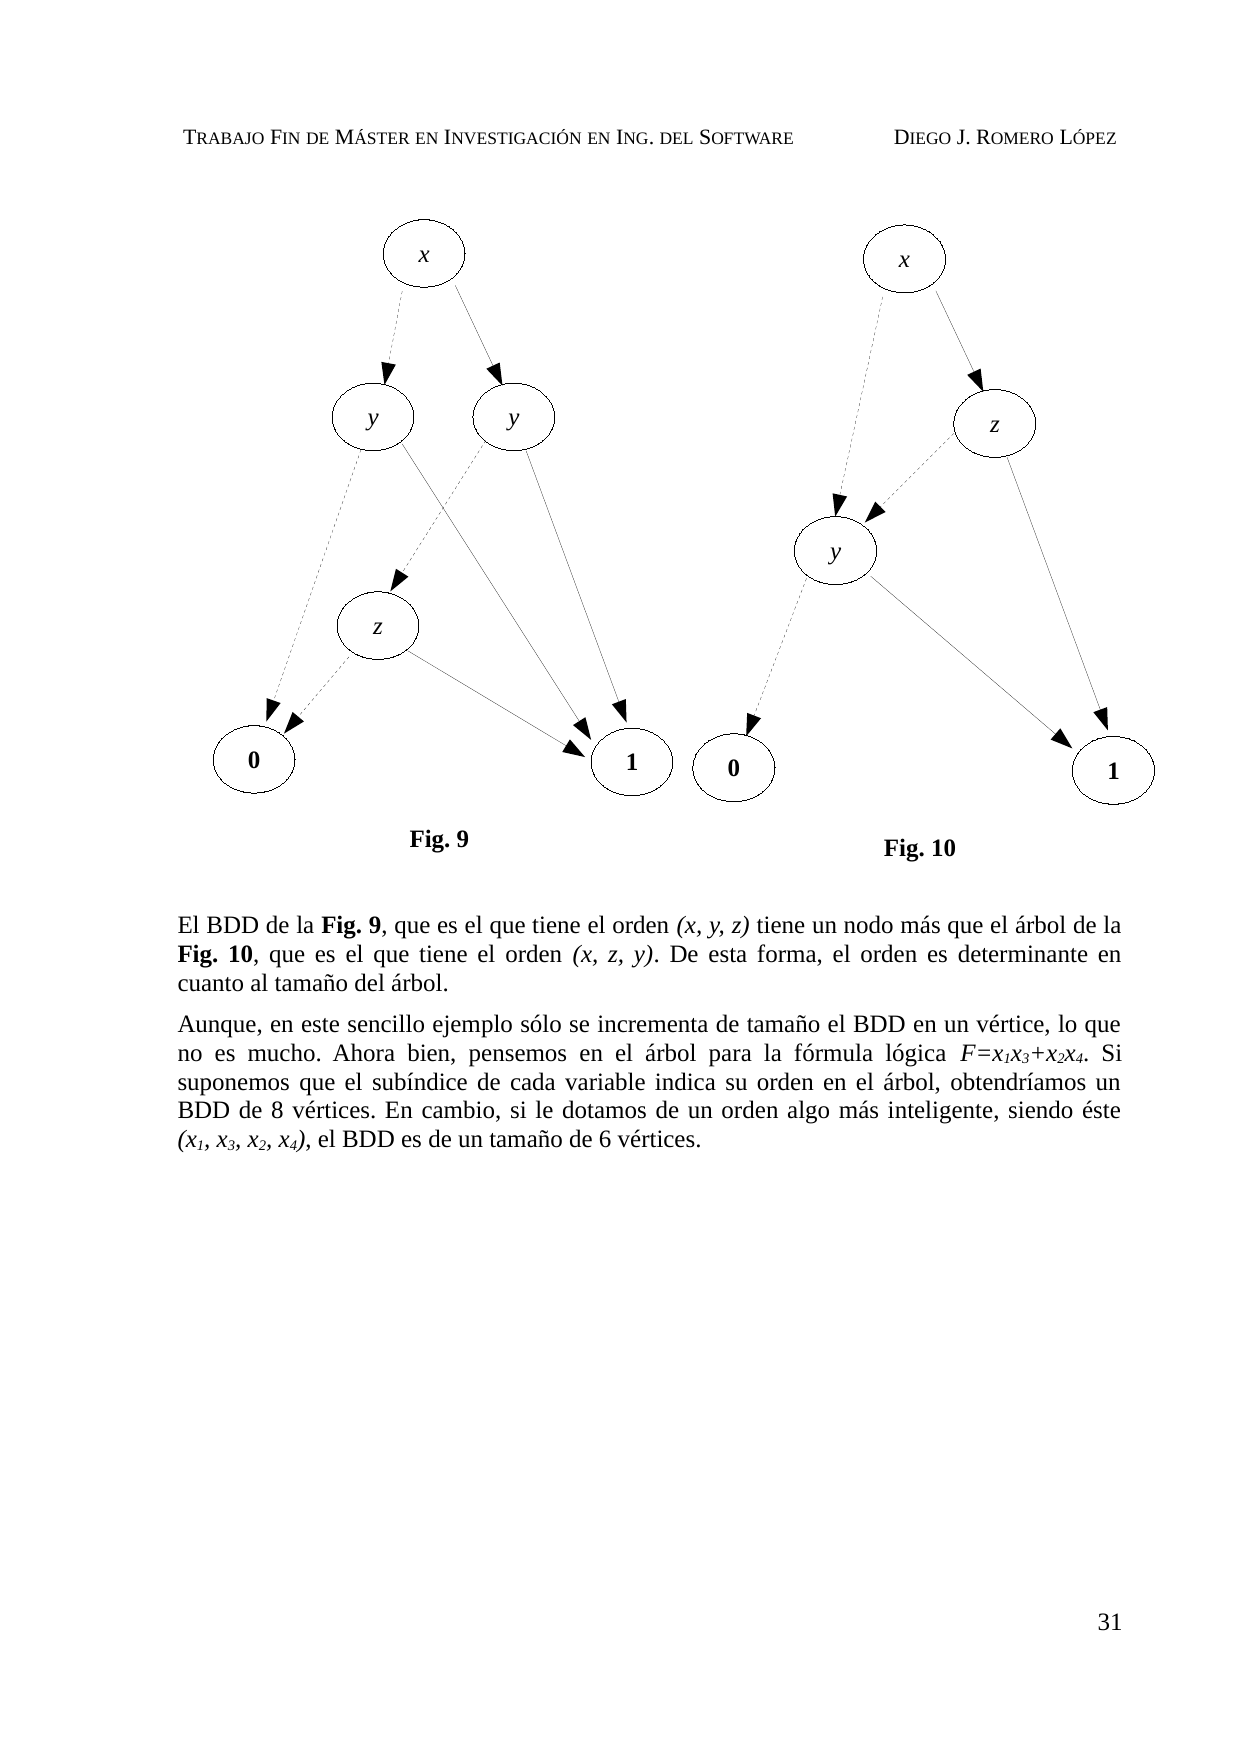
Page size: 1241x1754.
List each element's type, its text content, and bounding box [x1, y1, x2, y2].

text Aunque, en este sencillo ejemplo sólo se incrementa de tamaño el BDD en un vértice, lo que no es mucho. Ahora bien, pensemos en el árbol para la fórmula lógica F=x1x3+x2x4. Si suponemos que el subíndice de cada variable indica su orden en el árbol, obtendríamos un BDD de 8 vértices. En cambio, si le dotamos de un orden algo más inteligente, siendo éste (x1, x3, x2, x4), el BDD es de un tamaño de 6 vértices. [177, 1009, 1122, 1153]
text El BDD de la Fig. 9, que es el que tiene el orden (x, y, z) tiene un nodo más que el árbol de la Fig. 10, que es el que tiene el orden (x, z, y). De esta forma, el orden es determinante en cuanto al tamaño del árbol. [177, 911, 1122, 997]
